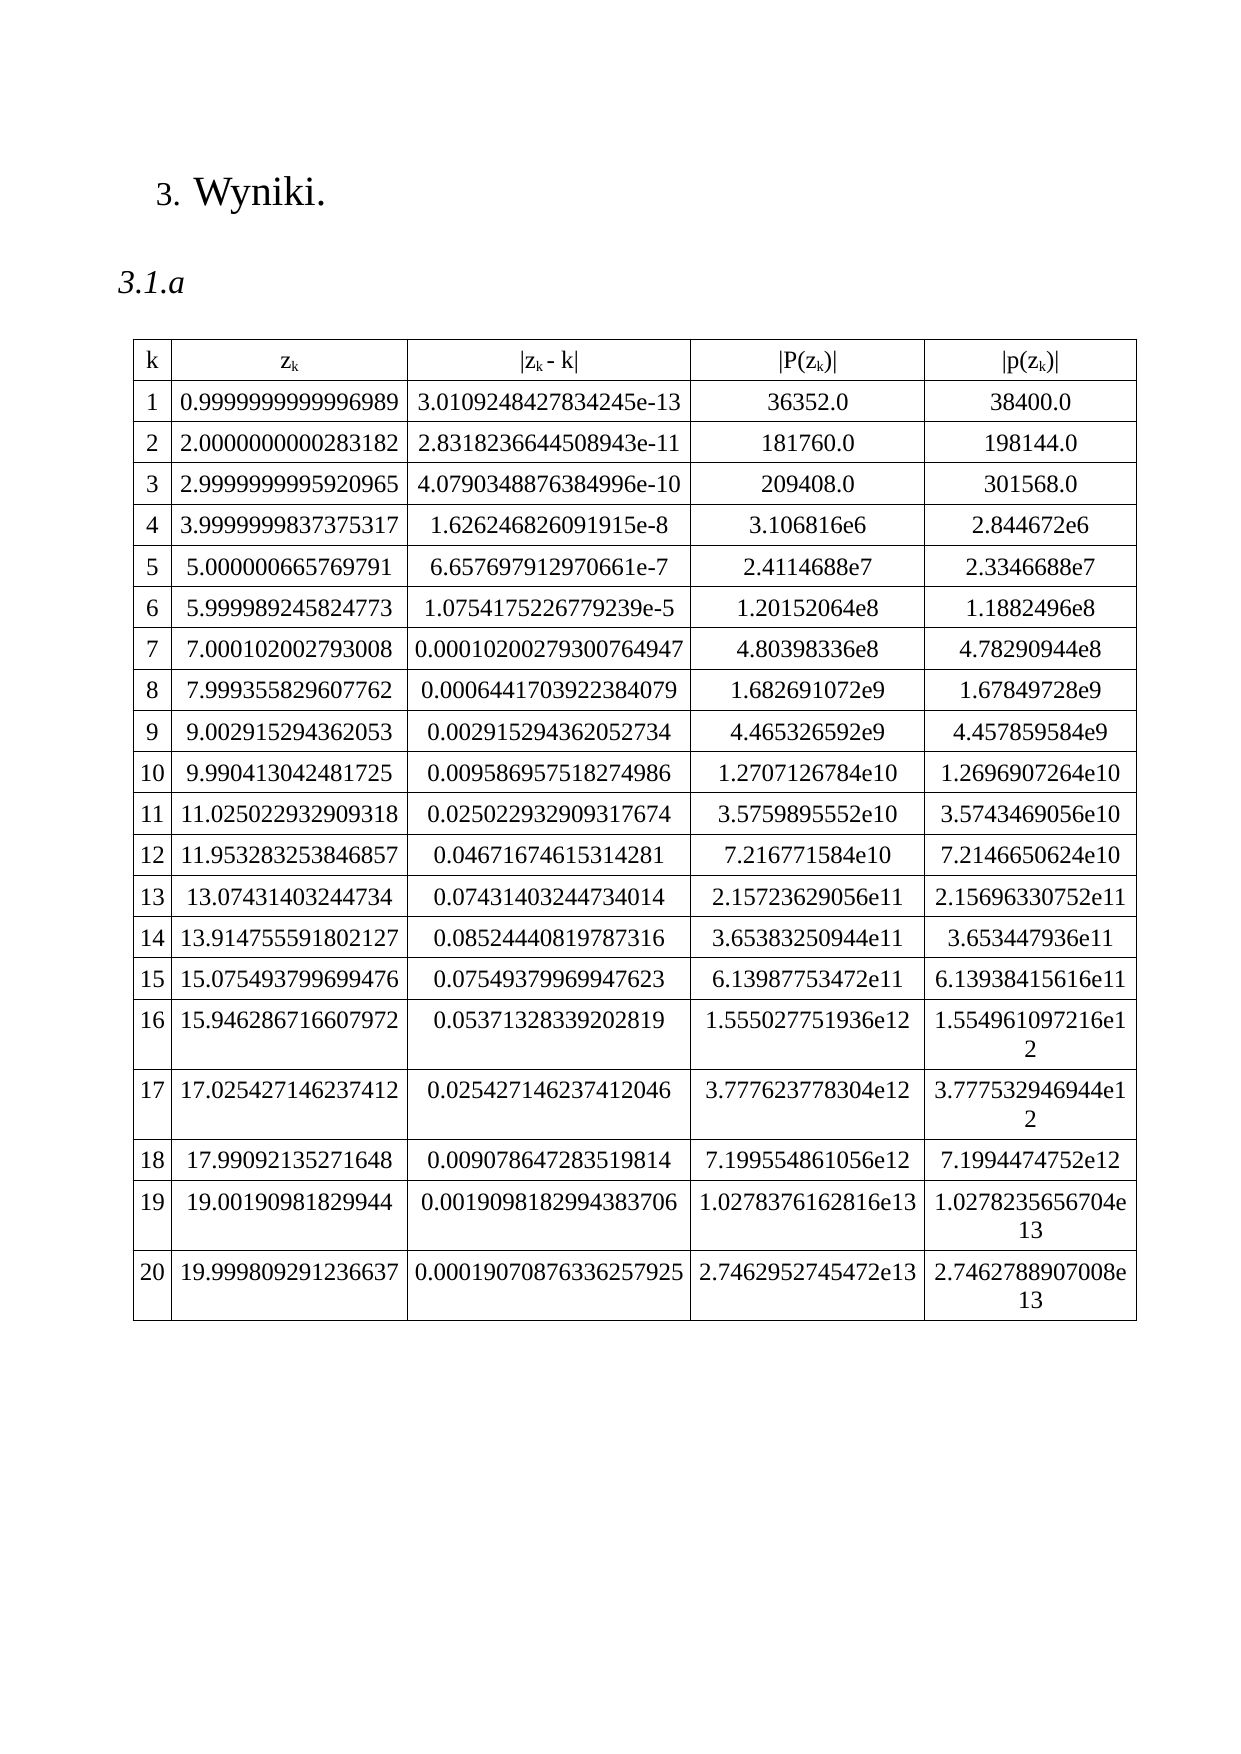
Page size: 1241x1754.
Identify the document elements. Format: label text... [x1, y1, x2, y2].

table_header |zk - k| [408, 340, 690, 380]
table_cell 17.025427146237412 [172, 1070, 407, 1138]
table_cell 181760.0 [691, 422, 924, 462]
table_cell 4.80398336e8 [691, 628, 924, 668]
table_cell 19.00190981829944 [172, 1181, 407, 1250]
table_cell 209408.0 [691, 463, 924, 503]
table_cell 7.000102002793008 [172, 628, 407, 668]
table_cell 15.075493799699476 [172, 958, 407, 998]
table_cell 14 [134, 917, 171, 957]
table_cell 15 [134, 958, 171, 998]
table_cell 3.5759895552e10 [691, 793, 924, 833]
table_cell 6.13987753472e11 [691, 958, 924, 998]
table_cell 0.009586957518274986 [408, 752, 690, 792]
table_cell 1.1882496e8 [925, 587, 1136, 627]
table_cell 19 [134, 1181, 171, 1250]
table_cell 17 [134, 1070, 171, 1138]
table_cell 6.657697912970661e-7 [408, 546, 690, 586]
table_cell 2.844672e6 [925, 505, 1136, 545]
table_cell 0.05371328339202819 [408, 1000, 690, 1068]
table_cell 38400.0 [925, 381, 1136, 421]
table_cell 2.8318236644508943e-11 [408, 422, 690, 462]
table_cell 6 [134, 587, 171, 627]
table_cell 3 [134, 463, 171, 503]
table_cell 5.999989245824773 [172, 587, 407, 627]
table_cell 1.20152064e8 [691, 587, 924, 627]
table_cell 2.3346688e7 [925, 546, 1136, 586]
table_cell 0.00010200279300764947 [408, 628, 690, 668]
table_cell 7.2146650624e10 [925, 835, 1136, 875]
table_cell 2.4114688e7 [691, 546, 924, 586]
table_cell 4.0790348876384996e-10 [408, 463, 690, 503]
table_cell 0.002915294362052734 [408, 711, 690, 751]
table_cell 0.07431403244734014 [408, 876, 690, 916]
table_header |P(zk)| [691, 340, 924, 380]
table_cell 2.15696330752e11 [925, 876, 1136, 916]
table_cell 1.555027751936e12 [691, 1000, 924, 1068]
table_cell 11.953283253846857 [172, 835, 407, 875]
table_cell 0.9999999999996989 [172, 381, 407, 421]
table_header zk [172, 340, 407, 380]
table_cell 0.00019070876336257925 [408, 1251, 690, 1320]
table_cell 10 [134, 752, 171, 792]
table_cell 1.2707126784e10 [691, 752, 924, 792]
table_cell 2.9999999995920965 [172, 463, 407, 503]
table_cell 6.13938415616e11 [925, 958, 1136, 998]
table_cell 13 [134, 876, 171, 916]
table_cell 4.457859584e9 [925, 711, 1136, 751]
table_cell 4.78290944e8 [925, 628, 1136, 668]
table_header k [134, 340, 171, 380]
table_cell 3.0109248427834245e-13 [408, 381, 690, 421]
table_cell 3.653447936e11 [925, 917, 1136, 957]
table_cell 11 [134, 793, 171, 833]
table_cell 0.04671674615314281 [408, 835, 690, 875]
table_cell 1.0278376162816e13 [691, 1181, 924, 1250]
table_cell 4.465326592e9 [691, 711, 924, 751]
table_cell 3.65383250944e11 [691, 917, 924, 957]
table_cell 2.7462788907008e13 [925, 1251, 1136, 1320]
table_cell 18 [134, 1140, 171, 1180]
table_cell 9 [134, 711, 171, 751]
table_cell 1.554961097216e12 [925, 1000, 1136, 1068]
table_cell 36352.0 [691, 381, 924, 421]
table_cell 2.7462952745472e13 [691, 1251, 924, 1320]
table_cell 9.002915294362053 [172, 711, 407, 751]
table_cell 2 [134, 422, 171, 462]
table_cell 1.67849728e9 [925, 670, 1136, 710]
table_cell 7.1994474752e12 [925, 1140, 1136, 1180]
table_cell 8 [134, 670, 171, 710]
table_cell 16 [134, 1000, 171, 1068]
table_cell 7.999355829607762 [172, 670, 407, 710]
table_cell 3.9999999837375317 [172, 505, 407, 545]
table_cell 0.08524440819787316 [408, 917, 690, 957]
list Wyniki. [156, 166, 1122, 214]
table_cell 0.0019098182994383706 [408, 1181, 690, 1250]
table_cell 301568.0 [925, 463, 1136, 503]
table_cell 7.216771584e10 [691, 835, 924, 875]
table_cell 15.946286716607972 [172, 1000, 407, 1068]
table_cell 7.199554861056e12 [691, 1140, 924, 1180]
text 3.1.a [118, 262, 1122, 300]
table_cell 3.777623778304e12 [691, 1070, 924, 1138]
table_cell 5.000000665769791 [172, 546, 407, 586]
table_cell 13.07431403244734 [172, 876, 407, 916]
table_cell 11.025022932909318 [172, 793, 407, 833]
table_cell 1.0754175226779239e-5 [408, 587, 690, 627]
table_cell 0.07549379969947623 [408, 958, 690, 998]
table_header |p(zk)| [925, 340, 1136, 380]
table_cell 20 [134, 1251, 171, 1320]
table_cell 198144.0 [925, 422, 1136, 462]
table_cell 19.999809291236637 [172, 1251, 407, 1320]
table_cell 1.2696907264e10 [925, 752, 1136, 792]
table_cell 0.025022932909317674 [408, 793, 690, 833]
table_cell 2.15723629056e11 [691, 876, 924, 916]
table_cell 3.777532946944e12 [925, 1070, 1136, 1138]
table_cell 2.0000000000283182 [172, 422, 407, 462]
table_cell 13.914755591802127 [172, 917, 407, 957]
table_cell 4 [134, 505, 171, 545]
table_cell 9.990413042481725 [172, 752, 407, 792]
table_cell 5 [134, 546, 171, 586]
table_cell 1.682691072e9 [691, 670, 924, 710]
table_cell 0.0006441703922384079 [408, 670, 690, 710]
table_cell 17.99092135271648 [172, 1140, 407, 1180]
table_cell 1.0278235656704e13 [925, 1181, 1136, 1250]
table_cell 7 [134, 628, 171, 668]
table_cell 0.009078647283519814 [408, 1140, 690, 1180]
table_cell 0.025427146237412046 [408, 1070, 690, 1138]
table_cell 3.106816e6 [691, 505, 924, 545]
table_cell 12 [134, 835, 171, 875]
table_cell 1.626246826091915e-8 [408, 505, 690, 545]
table_cell 3.5743469056e10 [925, 793, 1136, 833]
table_cell 1 [134, 381, 171, 421]
